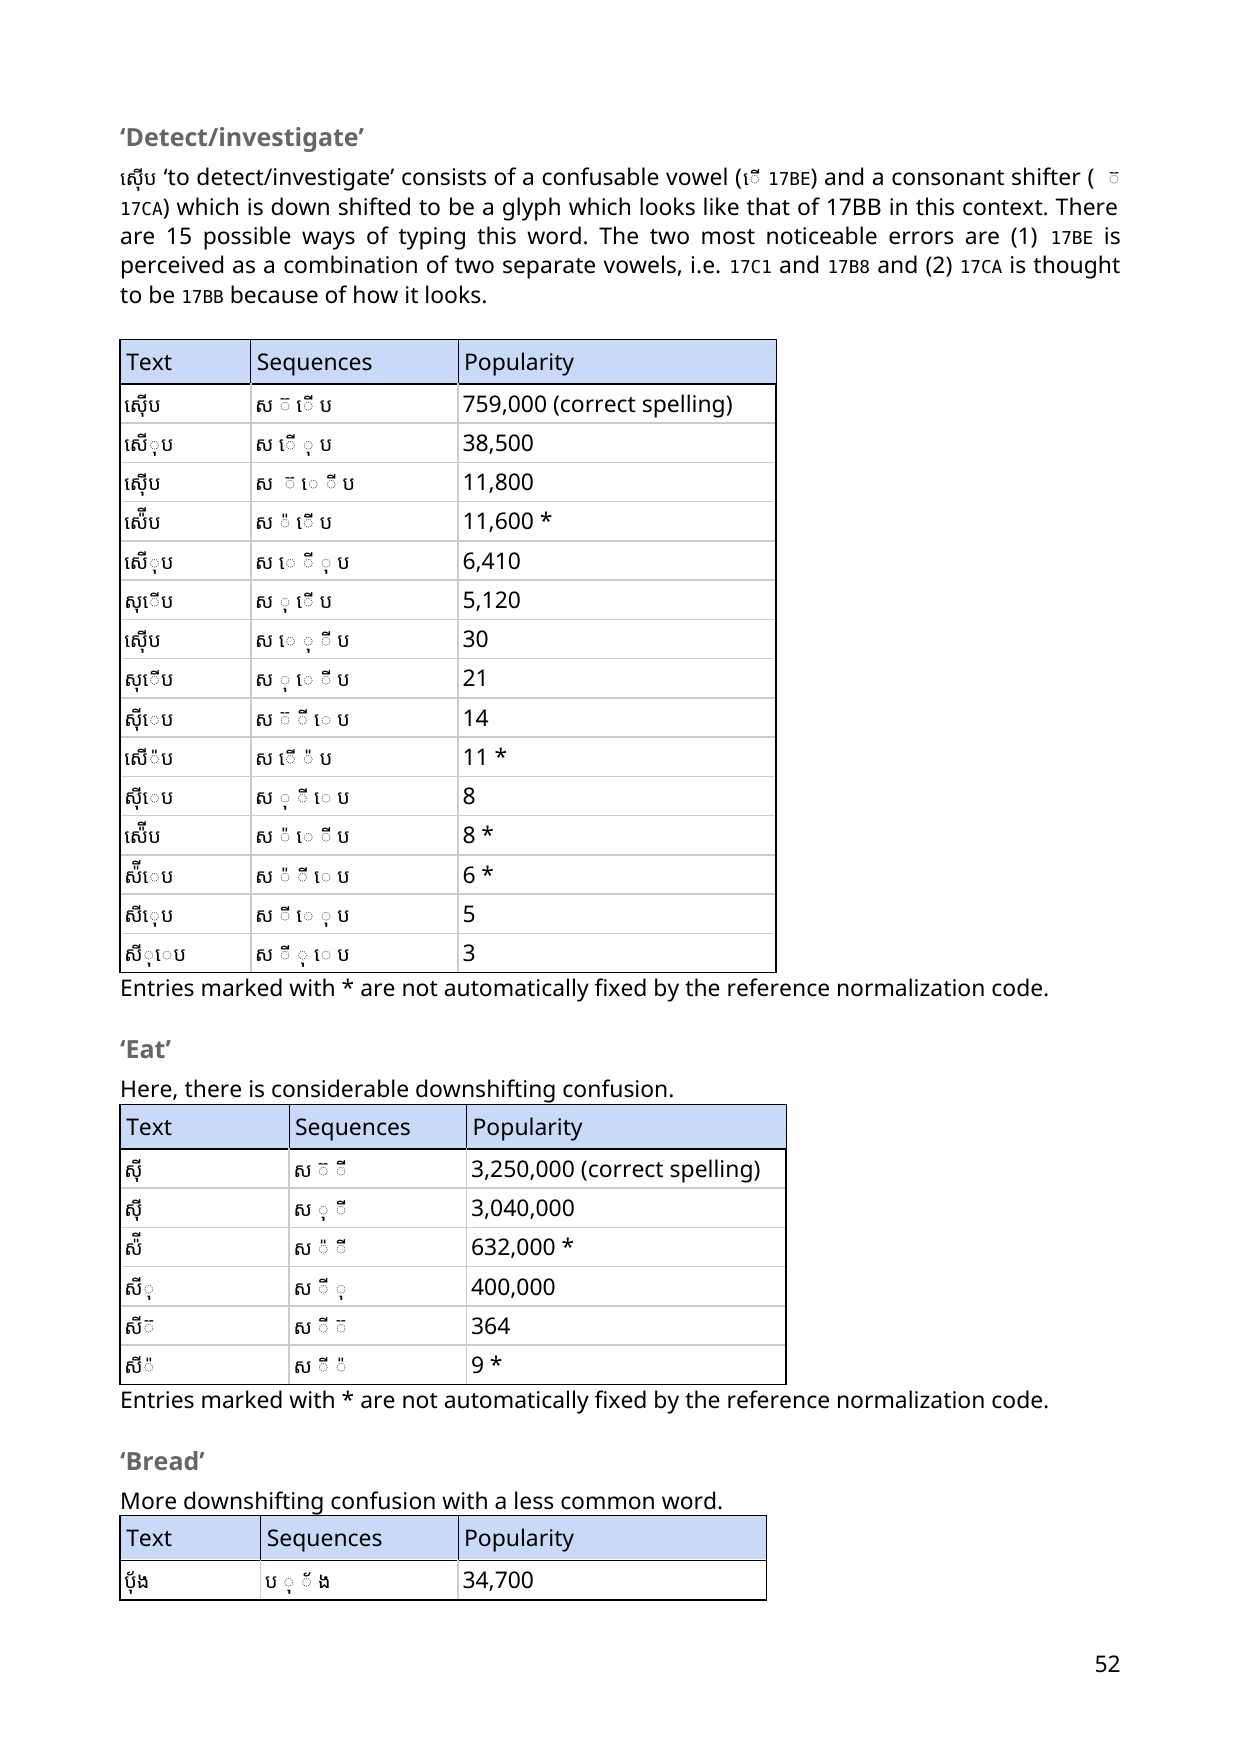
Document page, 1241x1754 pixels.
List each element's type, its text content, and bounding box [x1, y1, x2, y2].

table_cell 38,500 [459, 424, 775, 461]
table_header Popularity [459, 1516, 766, 1559]
table_cell 11 * [459, 738, 775, 776]
table_cell សុេីប [121, 659, 250, 697]
table_cell 5,120 [459, 581, 775, 618]
table_cell ស ៊ ី េ ប [252, 699, 457, 736]
table_cell ស៉ីេប [121, 856, 250, 893]
table_cell សុើប [121, 581, 250, 618]
table_cell 8 [459, 777, 775, 815]
table_cell ស ៉ េ ី ប [252, 816, 457, 854]
table_cell ស៊ើប [121, 385, 250, 422]
table_cell 3,040,000 [467, 1189, 785, 1226]
table_cell 6 * [459, 856, 775, 893]
table_cell ស ុ ី [290, 1189, 466, 1226]
table_cell សេុីប [121, 620, 250, 658]
table_cell សីុ [121, 1267, 288, 1305]
table_cell ស ី េ ុ ប [252, 895, 457, 933]
text Here, there is considerable downshifting confusion. [120, 1074, 1121, 1104]
table_cell ស ី ៉ [290, 1346, 466, 1383]
table_cell សីេុប [121, 895, 250, 933]
table_cell ស៉េីប [121, 816, 250, 854]
table_cell ស ី ុ [290, 1267, 466, 1305]
table_header Text [121, 1105, 289, 1148]
text ស៊ើប ‘to detect/investigate’ consists of a confusable vowel (ើ 17BE) and a consonant shifter ( ៊ 17CA) which is down shifted to be a glyph which looks like that of 17BB in this context. There are 15 possible ways of typing this word. The two most noticeable errors are (1) 17BE is perceived as a combination of two separate vowels, i.e. 17C1 and 17B8 and (2) 17CA is thought to be 17BB because of how it looks. [120, 162, 1121, 309]
subtitle ‘Bread’ [120, 1444, 1121, 1478]
table_cell ស៊ី [121, 1150, 288, 1187]
table_cell ស ៉ ើ ប [252, 502, 457, 540]
table_cell សើុប [121, 424, 250, 461]
table_cell ស៉ើប [121, 502, 250, 540]
table_cell 5 [459, 895, 775, 933]
text Entries marked with * are not automatically fixed by the reference normalization code. [120, 1385, 1121, 1414]
table_header Text [121, 1516, 260, 1559]
table_cell ស េ ី ុ ប [252, 542, 457, 579]
table_cell 3,250,000 (correct spelling) [467, 1150, 785, 1187]
table_cell ស៊ីេប [121, 699, 250, 736]
table_cell សី៊ [121, 1307, 288, 1344]
table_cell ស ​​ ៊ េ ី ប [252, 463, 457, 501]
table_cell ស៉ី [121, 1228, 288, 1266]
text More downshifting confusion with a less common word. [120, 1486, 1121, 1515]
table_cell ស ុ ើ ប [252, 581, 457, 618]
table_header Sequences [290, 1105, 466, 1148]
table_cell 364 [467, 1307, 785, 1344]
table_cell 8 * [459, 816, 775, 854]
table_cell សុី [121, 1189, 288, 1226]
table_cell 21 [459, 659, 775, 697]
table_cell ស ី ៊ [290, 1307, 466, 1344]
subtitle ‘Eat’ [120, 1032, 1121, 1066]
text Entries marked with * are not automatically fixed by the reference normalization code. [120, 973, 1121, 1003]
table_cell 14 [459, 699, 775, 736]
table_cell ស ៊ ី [290, 1150, 466, 1187]
table_cell 11,800 [459, 463, 775, 501]
table_cell បុ័ង [121, 1561, 260, 1599]
table_cell សីុេប [121, 934, 250, 972]
table_cell សុីេប [121, 777, 250, 815]
table_cell 9 * [467, 1346, 785, 1383]
subtitle ‘Detect/investigate’ [120, 120, 1121, 154]
table_cell សេីុប [121, 542, 250, 579]
table_cell 3 [459, 934, 775, 972]
table_cell ស ៊ ើ ប [252, 385, 457, 422]
table_cell 34,700 [459, 1561, 766, 1599]
table_cell 30 [459, 620, 775, 658]
table_cell ស ើ ុ ប [252, 424, 457, 461]
table_header Text [121, 340, 250, 383]
table_cell ស េ ុ ី ប [252, 620, 457, 658]
table_cell 11,600 * [459, 502, 775, 540]
table_header Sequences [261, 1516, 458, 1559]
table_cell 632,000 * [467, 1228, 785, 1266]
table_cell សើ៉ប [121, 738, 250, 776]
table_cell ស ើ ៉ ប [252, 738, 457, 776]
table_header Sequences [251, 340, 458, 383]
table_cell ស ុ េ ី ប [252, 659, 457, 697]
table_header Popularity [467, 1105, 786, 1148]
table_cell 400,000 [467, 1267, 785, 1305]
table_cell ស៊េីប [121, 463, 250, 501]
table_header Popularity [459, 340, 776, 383]
table_cell 759,000 (correct spelling) [459, 385, 775, 422]
table_cell សី៉ [121, 1346, 288, 1383]
table_cell ស ៉ ី [290, 1228, 466, 1266]
table_cell ប ុ ័ ង [261, 1561, 457, 1599]
table_cell ស ៉ ី េ ប [252, 856, 457, 893]
table_cell ស ី ុ េ ប [252, 934, 457, 972]
table_cell 6,410 [459, 542, 775, 579]
table_cell ស ុ ី េ ប [252, 777, 457, 815]
